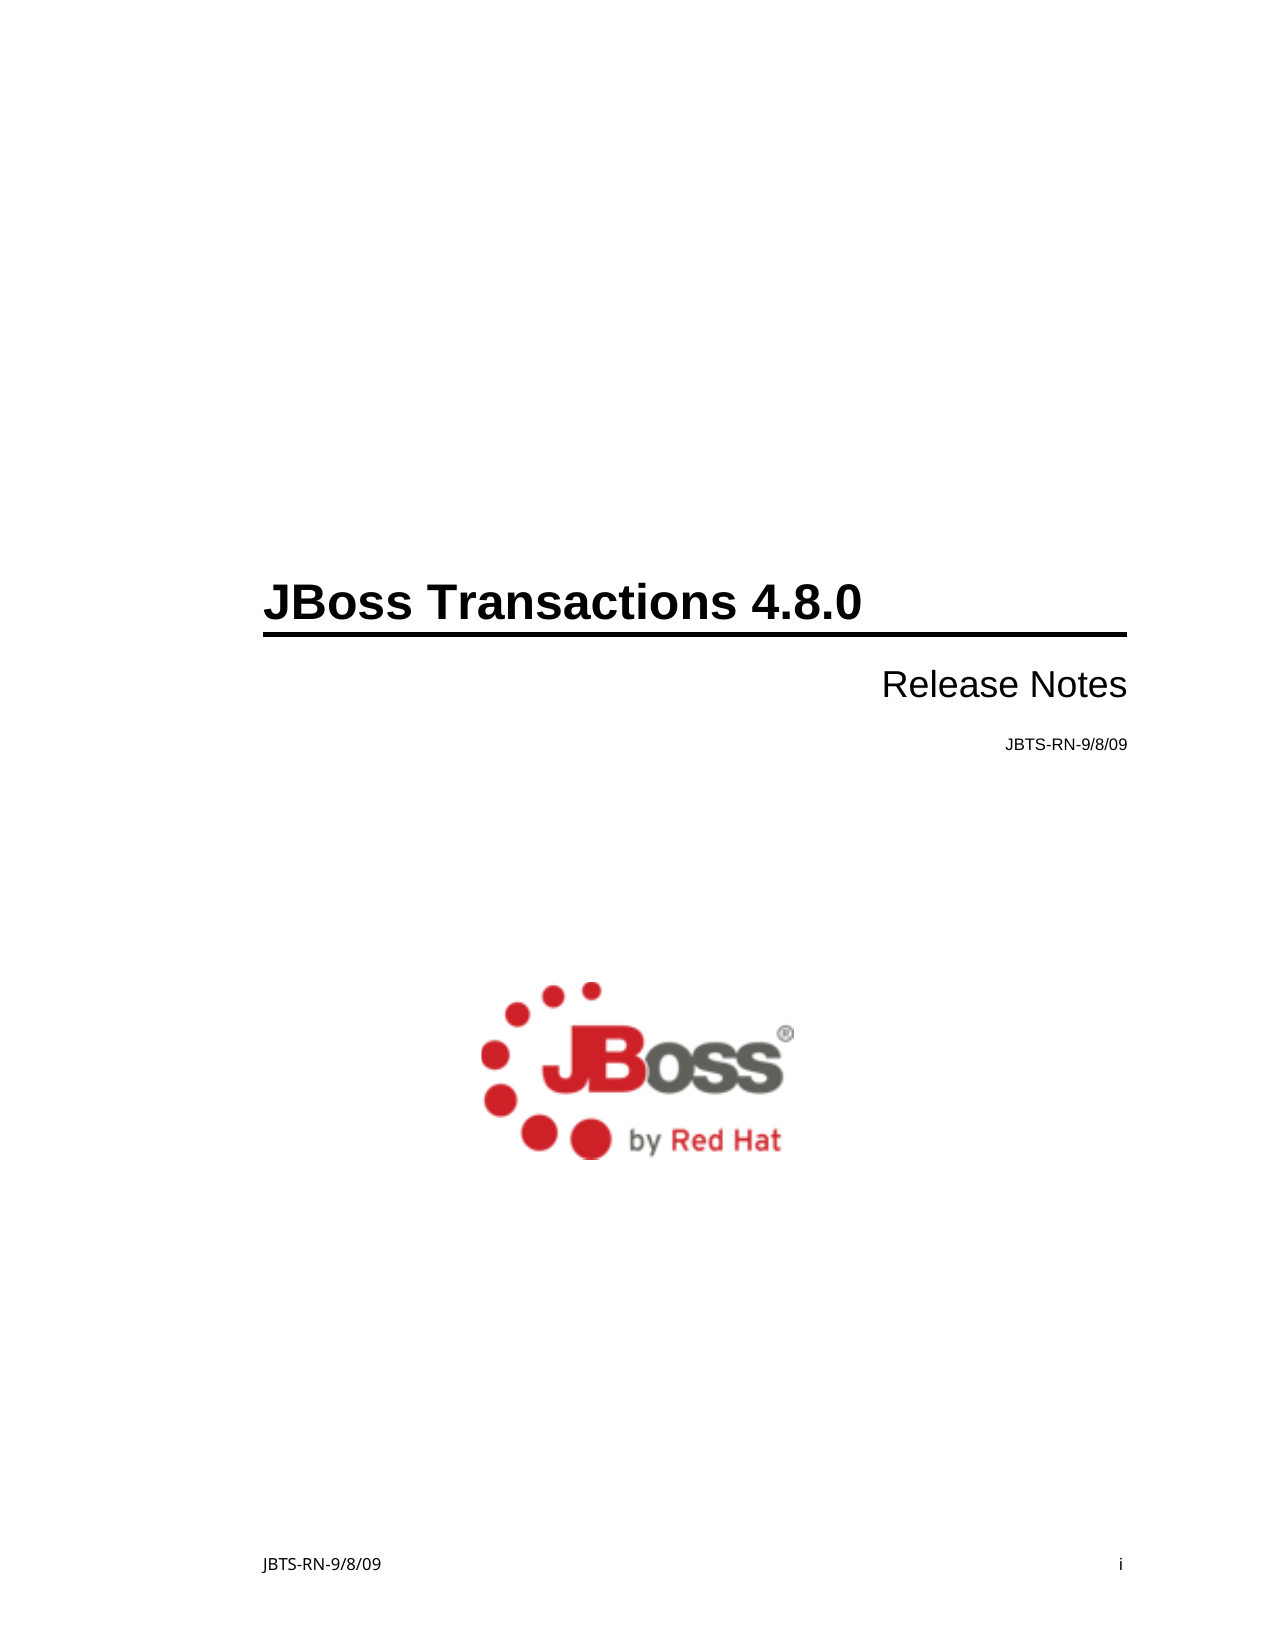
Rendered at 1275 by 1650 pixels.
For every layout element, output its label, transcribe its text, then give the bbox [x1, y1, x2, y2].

text JBTS-RN-9/8/09 [263, 735, 1127, 754]
title JBoss Transactions 4.8.0 [263, 573, 1127, 632]
subtitle Release Notes [263, 662, 1127, 706]
picture [481, 982, 794, 1160]
